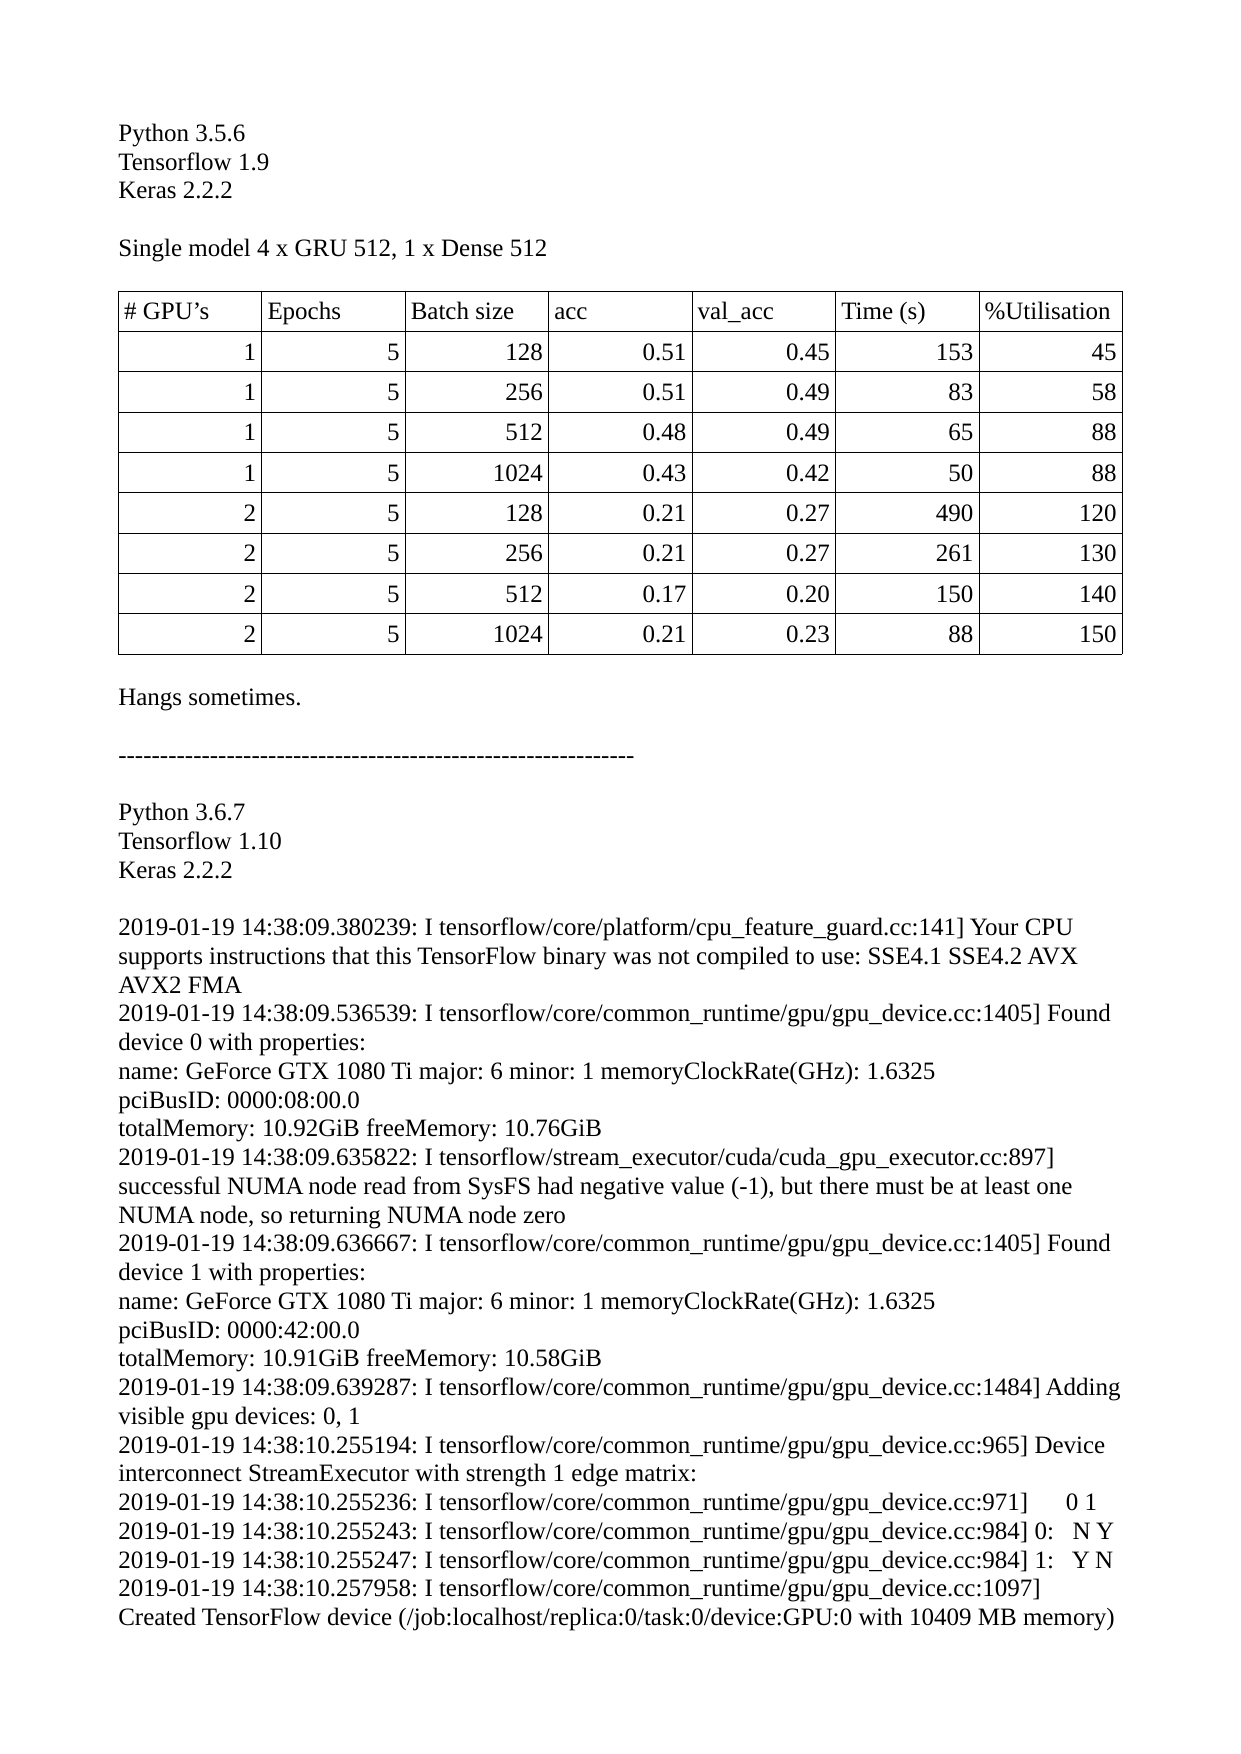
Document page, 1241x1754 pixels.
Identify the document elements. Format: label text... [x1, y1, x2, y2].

table_cell 0.20 [693, 574, 835, 613]
table_cell 0.48 [549, 413, 692, 452]
table_cell 2 [119, 493, 261, 532]
table_cell 5 [262, 534, 405, 573]
text Python 3.5.6 [118, 118, 1122, 147]
text name: GeForce GTX 1080 Ti major: 6 minor: 1 memoryClockRate(GHz): 1.6325 [118, 1286, 1122, 1315]
table_cell 1 [119, 332, 261, 371]
table_cell 0.49 [693, 413, 835, 452]
text 2019-01-19 14:38:09.536539: I tensorflow/core/common_runtime/gpu/gpu_device.cc:1405] Found device 0 with properties: [118, 998, 1122, 1056]
table_cell 5 [262, 574, 405, 613]
text pciBusID: 0000:08:00.0 [118, 1085, 1122, 1113]
text totalMemory: 10.92GiB freeMemory: 10.76GiB [118, 1113, 1122, 1142]
table_cell 83 [836, 372, 979, 412]
table_cell 256 [406, 372, 548, 412]
table_cell 0.21 [549, 493, 692, 532]
table_cell 128 [406, 493, 548, 532]
table_cell 120 [980, 493, 1122, 532]
text 2019-01-19 14:38:09.380239: I tensorflow/core/platform/cpu_feature_guard.cc:141] Your CPU supports instructions that this TensorFlow binary was not compiled to use: SSE4.1 SSE4.2 AVX AVX2 FMA [118, 912, 1122, 998]
text totalMemory: 10.91GiB freeMemory: 10.58GiB [118, 1343, 1122, 1372]
table_header Epochs [262, 292, 405, 331]
text 2019-01-19 14:38:10.255194: I tensorflow/core/common_runtime/gpu/gpu_device.cc:965] Device interconnect StreamExecutor with strength 1 edge matrix: [118, 1430, 1122, 1487]
table_cell 140 [980, 574, 1122, 613]
table_cell 0.21 [549, 534, 692, 573]
table_cell 5 [262, 493, 405, 532]
text 2019-01-19 14:38:09.635822: I tensorflow/stream_executor/cuda/cuda_gpu_executor.cc:897] successful NUMA node read from SysFS had negative value (-1), but there must be at least one NUMA node, so returning NUMA node zero [118, 1142, 1122, 1228]
table_cell 150 [836, 574, 979, 613]
table_cell 1 [119, 413, 261, 452]
table_cell 2 [119, 614, 261, 653]
table_cell 0.51 [549, 372, 692, 412]
table_cell 0.49 [693, 372, 835, 412]
table_cell 5 [262, 332, 405, 371]
table_cell 0.43 [549, 453, 692, 492]
table_cell 261 [836, 534, 979, 573]
text Tensorflow 1.9 [118, 147, 1122, 176]
table_cell 0.27 [693, 493, 835, 532]
text 2019-01-19 14:38:10.255243: I tensorflow/core/common_runtime/gpu/gpu_device.cc:984] 0: N Y [118, 1516, 1122, 1545]
table_header %Utilisation [980, 292, 1122, 331]
table_cell 0.27 [693, 534, 835, 573]
table_cell 0.42 [693, 453, 835, 492]
table_cell 1 [119, 453, 261, 492]
text 2019-01-19 14:38:10.255236: I tensorflow/core/common_runtime/gpu/gpu_device.cc:971] 0 1 [118, 1487, 1122, 1516]
text 2019-01-19 14:38:09.639287: I tensorflow/core/common_runtime/gpu/gpu_device.cc:1484] Adding visible gpu devices: 0, 1 [118, 1372, 1122, 1430]
text Keras 2.2.2 [118, 176, 1122, 204]
table_cell 5 [262, 614, 405, 653]
table_cell 5 [262, 413, 405, 452]
table_cell 1024 [406, 453, 548, 492]
table_cell 256 [406, 534, 548, 573]
text 2019-01-19 14:38:10.257958: I tensorflow/core/common_runtime/gpu/gpu_device.cc:1097] Created TensorFlow device (/job:localhost/replica:0/task:0/device:GPU:0 with 10409 MB memory) [118, 1573, 1122, 1631]
table_cell 1 [119, 372, 261, 412]
table_cell 58 [980, 372, 1122, 412]
table_header val_acc [693, 292, 835, 331]
table_cell 50 [836, 453, 979, 492]
table_header acc [549, 292, 692, 331]
text Python 3.6.7 [118, 797, 1122, 826]
text Single model 4 x GRU 512, 1 x Dense 512 [118, 233, 1122, 262]
text name: GeForce GTX 1080 Ti major: 6 minor: 1 memoryClockRate(GHz): 1.6325 [118, 1056, 1122, 1085]
table_cell 130 [980, 534, 1122, 573]
text 2019-01-19 14:38:10.255247: I tensorflow/core/common_runtime/gpu/gpu_device.cc:984] 1: Y N [118, 1545, 1122, 1573]
table_cell 0.17 [549, 574, 692, 613]
text pciBusID: 0000:42:00.0 [118, 1315, 1122, 1343]
table_cell 45 [980, 332, 1122, 371]
table_cell 0.45 [693, 332, 835, 371]
text 2019-01-19 14:38:09.636667: I tensorflow/core/common_runtime/gpu/gpu_device.cc:1405] Found device 1 with properties: [118, 1228, 1122, 1286]
table_cell 512 [406, 413, 548, 452]
table_cell 5 [262, 372, 405, 412]
table_cell 5 [262, 453, 405, 492]
table_cell 2 [119, 534, 261, 573]
table_header Batch size [406, 292, 548, 331]
text Hangs sometimes. [118, 682, 1122, 711]
text Tensorflow 1.10 [118, 826, 1122, 855]
table_cell 150 [980, 614, 1122, 653]
text -------------------------------------------------------------- [118, 740, 1122, 768]
table_cell 0.51 [549, 332, 692, 371]
table_cell 2 [119, 574, 261, 613]
table_cell 1024 [406, 614, 548, 653]
table_cell 490 [836, 493, 979, 532]
table_cell 512 [406, 574, 548, 613]
table_header Time (s) [836, 292, 979, 331]
table_cell 88 [980, 453, 1122, 492]
text Keras 2.2.2 [118, 855, 1122, 883]
table_header # GPU’s [119, 292, 261, 331]
table_cell 128 [406, 332, 548, 371]
table_cell 0.23 [693, 614, 835, 653]
table_cell 88 [980, 413, 1122, 452]
table_cell 0.21 [549, 614, 692, 653]
table_cell 153 [836, 332, 979, 371]
table_cell 88 [836, 614, 979, 653]
table_cell 65 [836, 413, 979, 452]
